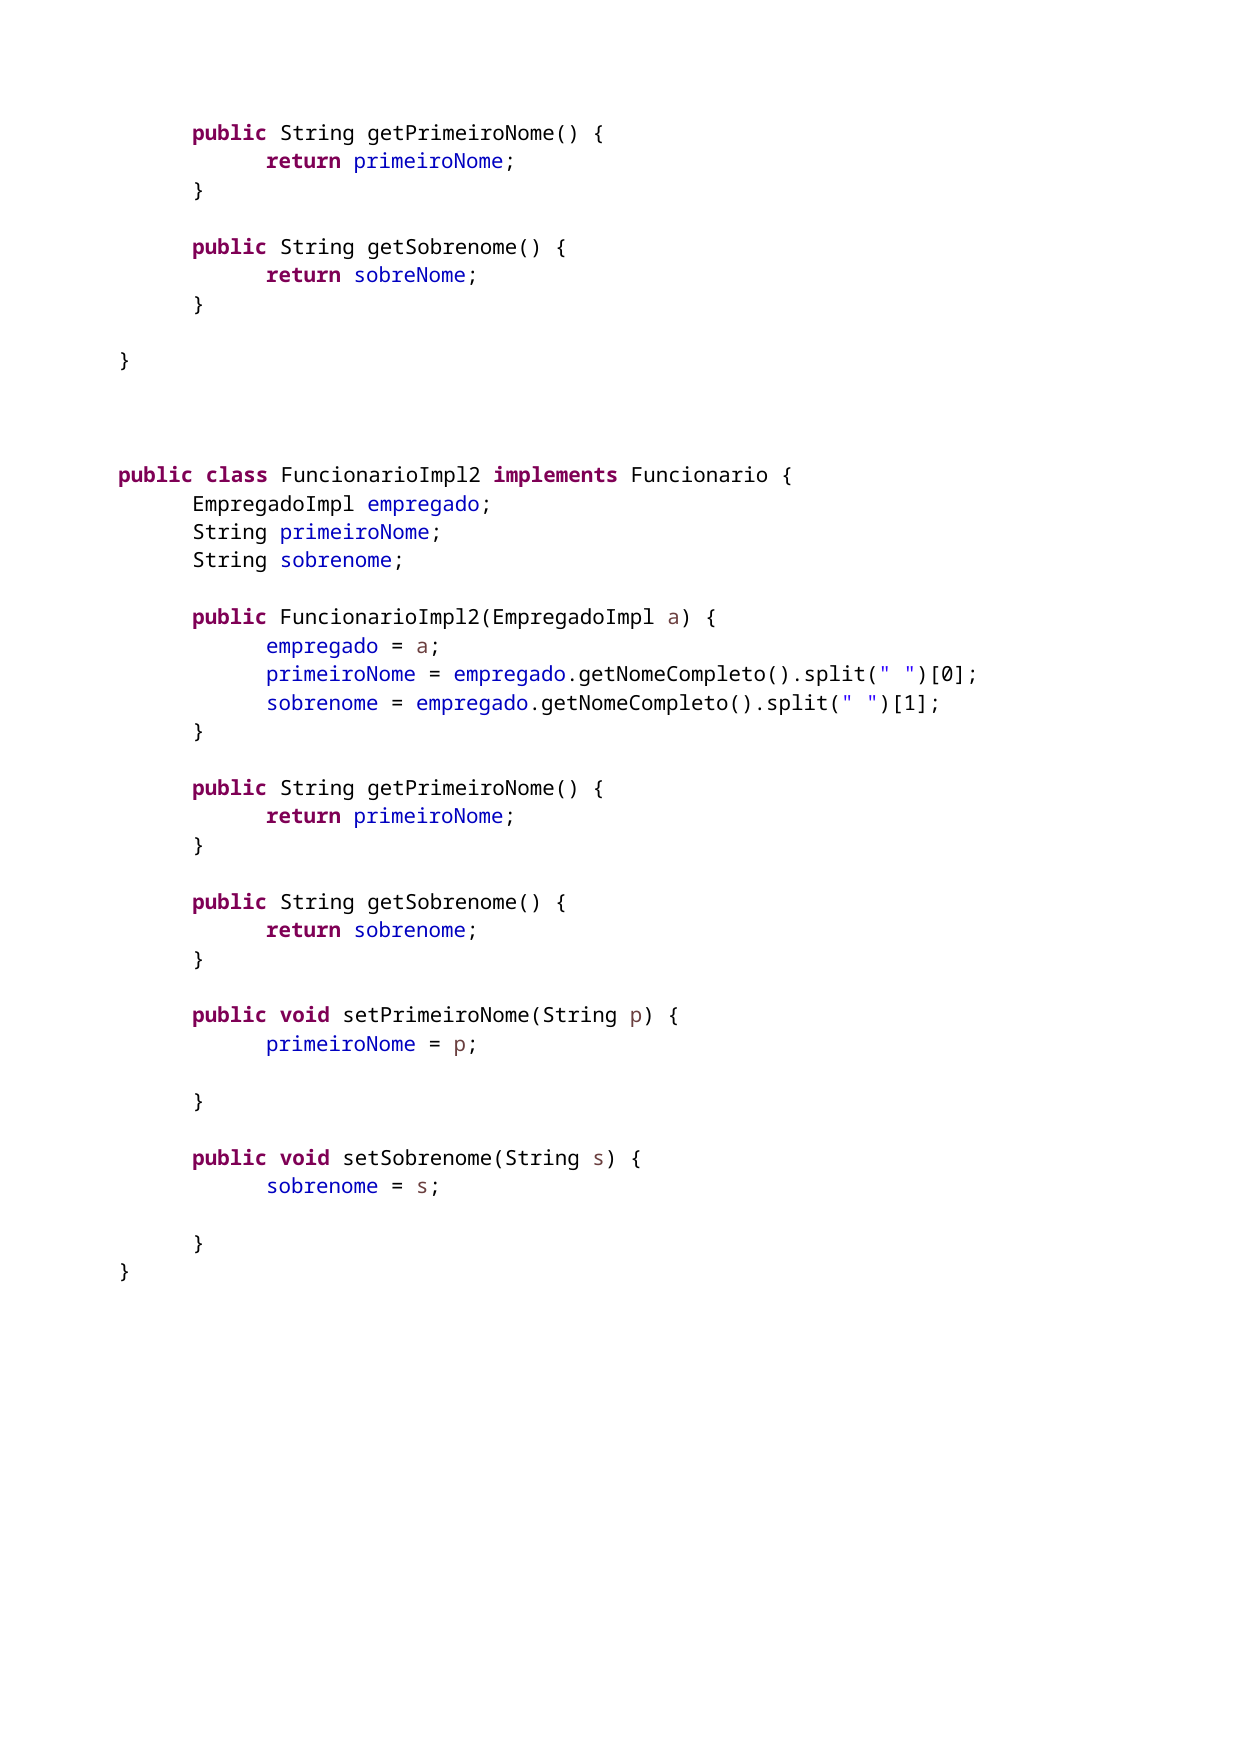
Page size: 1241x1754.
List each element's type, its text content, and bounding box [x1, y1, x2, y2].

text public String getPrimeiroNome() { [118, 118, 1122, 147]
text EmpregadoImpl empregado; [118, 489, 1122, 517]
text } [118, 1086, 1122, 1114]
text empregado = a; [118, 631, 1122, 659]
text } [118, 346, 1122, 374]
text public void setSobrenome(String s) { [118, 1143, 1122, 1171]
text } [118, 716, 1122, 745]
text return sobreNome; [118, 260, 1122, 289]
text public String getSobrenome() { [118, 232, 1122, 260]
text public FuncionarioImpl2(EmpregadoImpl a) { [118, 602, 1122, 631]
text } [118, 175, 1122, 203]
text public String getSobrenome() { [118, 887, 1122, 915]
text public String getPrimeiroNome() { [118, 773, 1122, 802]
text sobrenome = empregado.getNomeCompleto().split(" ")[1]; [118, 688, 1122, 716]
text public void setPrimeiroNome(String p) { [118, 1001, 1122, 1029]
text } [118, 830, 1122, 858]
text return primeiroNome; [118, 802, 1122, 830]
text String sobrenome; [118, 546, 1122, 574]
text } [118, 944, 1122, 972]
text sobrenome = s; [118, 1171, 1122, 1200]
text } [118, 1228, 1122, 1257]
text primeiroNome = p; [118, 1029, 1122, 1057]
text } [118, 1257, 1122, 1285]
text public class FuncionarioImpl2 implements Funcionario { [118, 460, 1122, 489]
text String primeiroNome; [118, 517, 1122, 546]
text primeiroNome = empregado.getNomeCompleto().split(" ")[0]; [118, 659, 1122, 688]
text return sobrenome; [118, 915, 1122, 944]
text return primeiroNome; [118, 147, 1122, 175]
text } [118, 289, 1122, 317]
